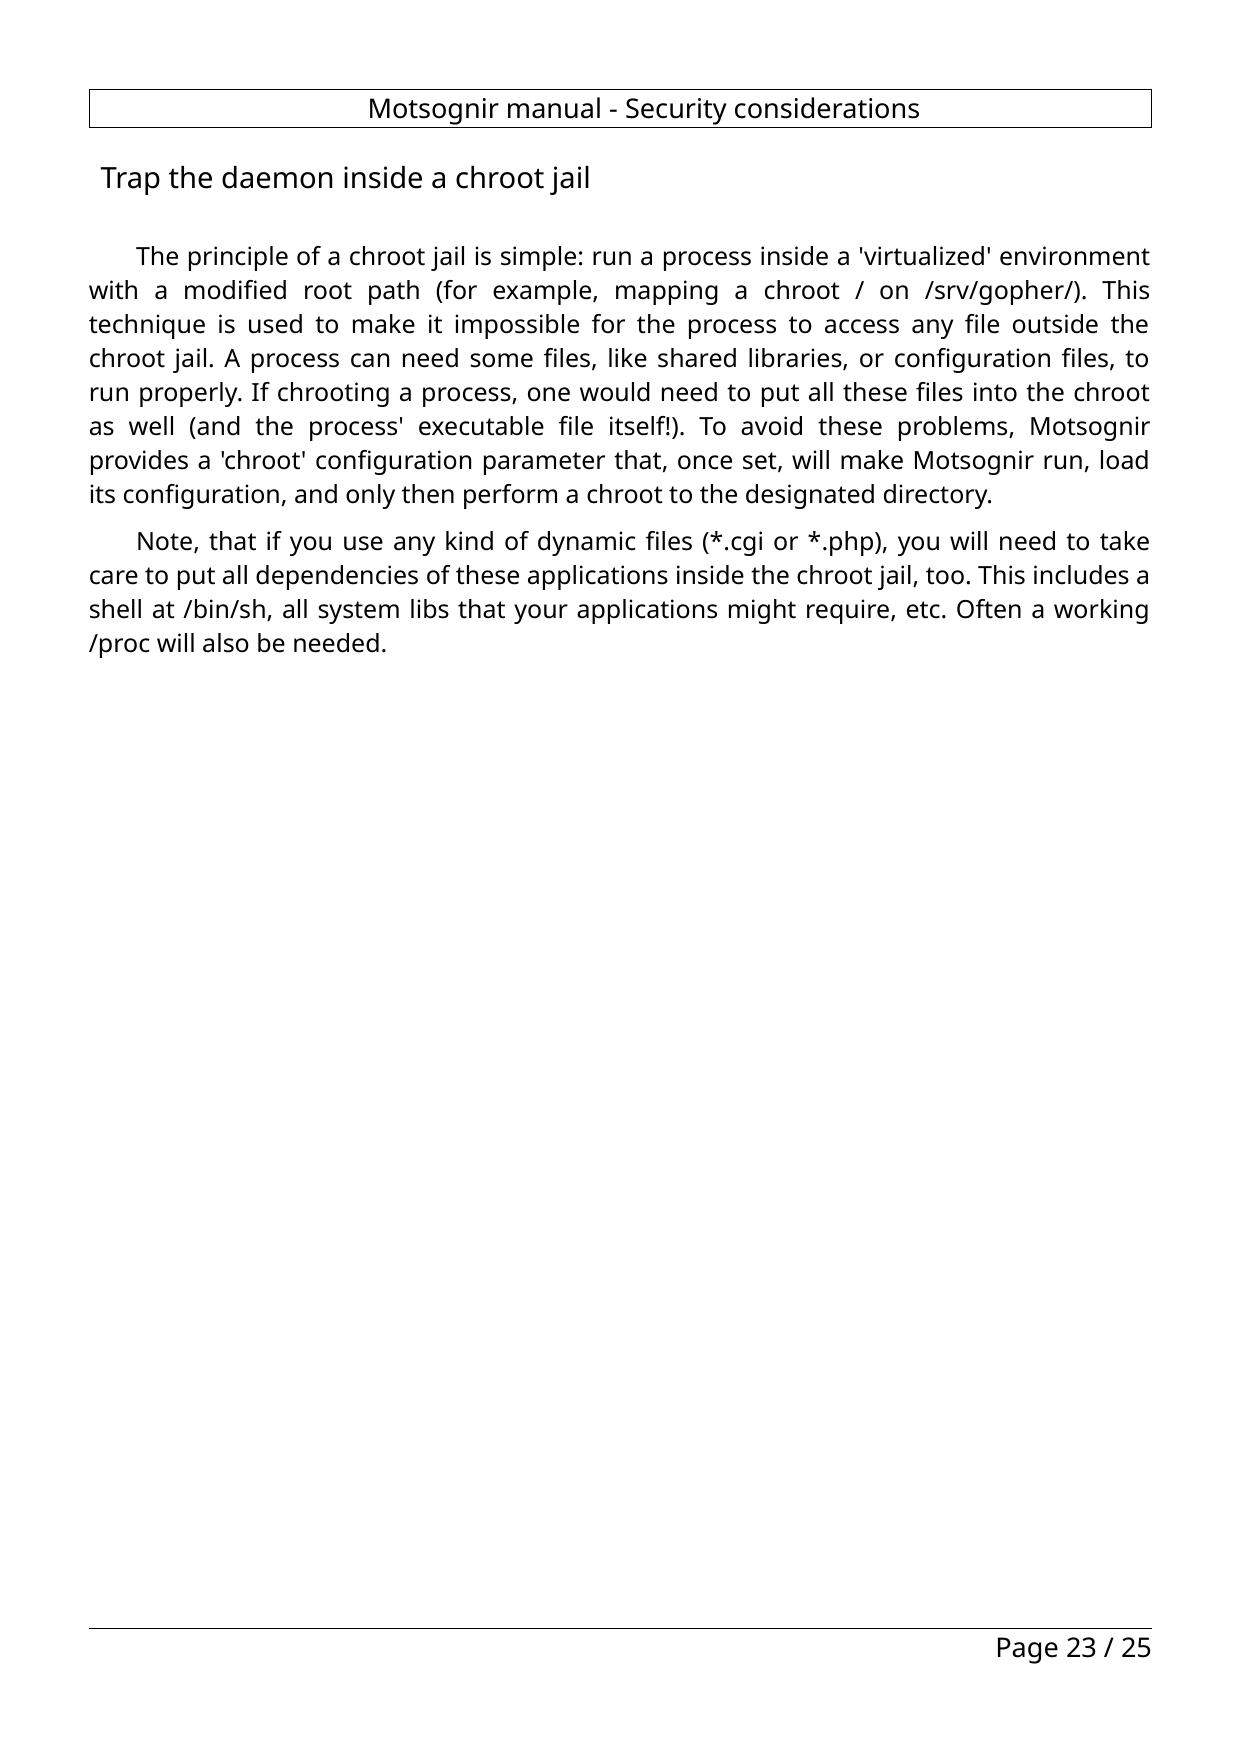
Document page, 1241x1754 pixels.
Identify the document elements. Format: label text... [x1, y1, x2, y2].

text Note, that if you use any kind of dynamic files (*.cgi or *.php), you will need to take care to put all dependencies of these applications inside the chroot jail, too. This includes a shell at /bin/sh, all system libs that your applications might require, etc. Often a working /proc will also be needed. [88, 524, 1152, 660]
text The principle of a chroot jail is simple: run a process inside a 'virtualized' environment with a modified root path (for example, mapping a chroot / on /srv/gopher/). This technique is used to make it impossible for the process to access any file outside the chroot jail. A process can need some files, like shared libraries, or configuration files, to run properly. If chrooting a process, one would need to put all these files into the chroot as well (and the process' executable file itself!). To avoid these problems, Motsognir provides a 'chroot' configuration parameter that, once set, will make Motsognir run, load its configuration, and only then perform a chroot to the designated directory. [88, 239, 1152, 511]
subtitle Trap the daemon inside a chroot jail [100, 158, 1152, 197]
